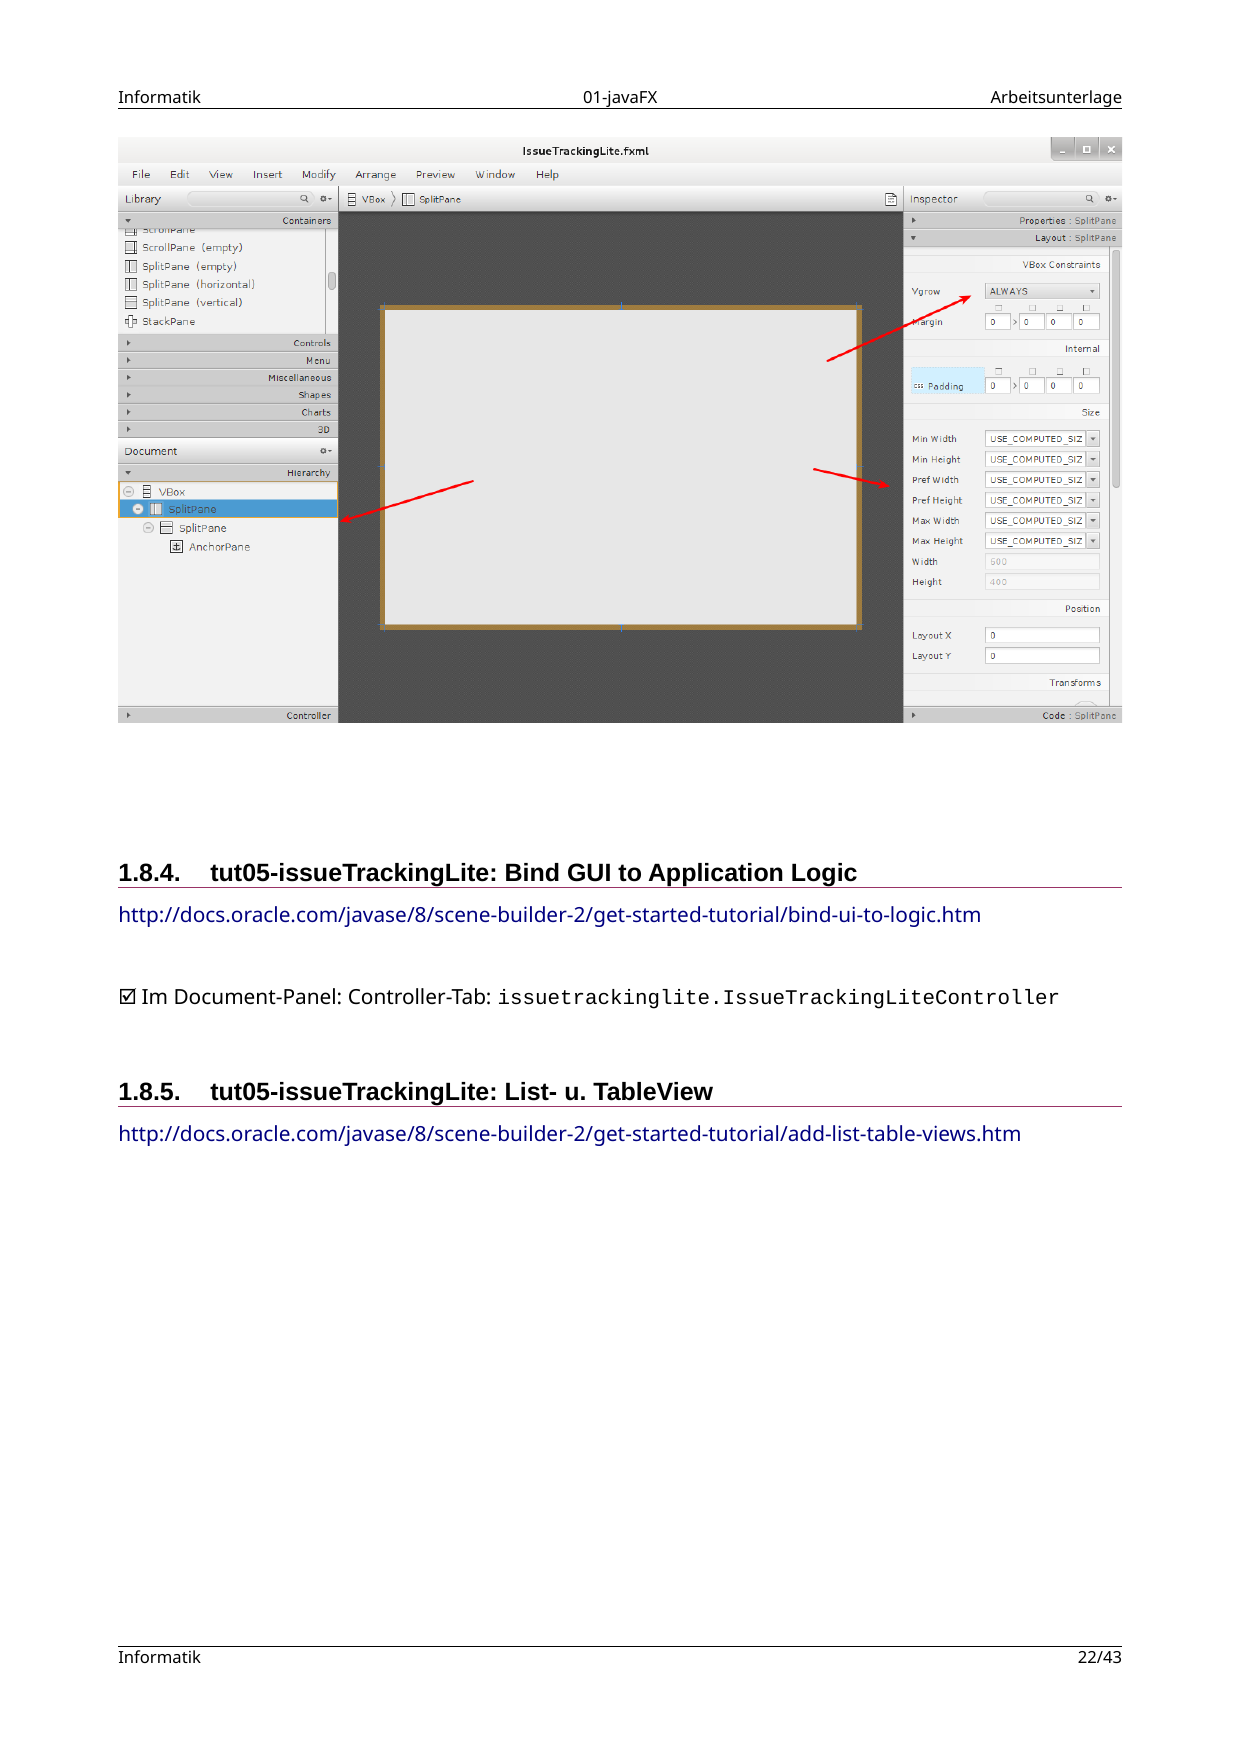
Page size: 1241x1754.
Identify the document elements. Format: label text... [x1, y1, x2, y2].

subtitle tut05-issueTrackingLite: List- u. TableView [118, 1077, 1122, 1106]
text http://docs.oracle.com/javase/8/scene-builder-2/get-started-tutorial/add-list-table-views.htm [118, 1119, 1122, 1148]
text http://docs.oracle.com/javase/8/scene-builder-2/get-started-tutorial/bind-ui-to-logic.htm [118, 901, 1122, 929]
picture [118, 137, 1123, 723]
list Im Document-Panel: Controller-Tab: issuetrackinglite.IssueTrackingLiteController [118, 982, 1122, 1011]
subtitle tut05-issueTrackingLite: Bind GUI to Application Logic [118, 858, 1122, 887]
